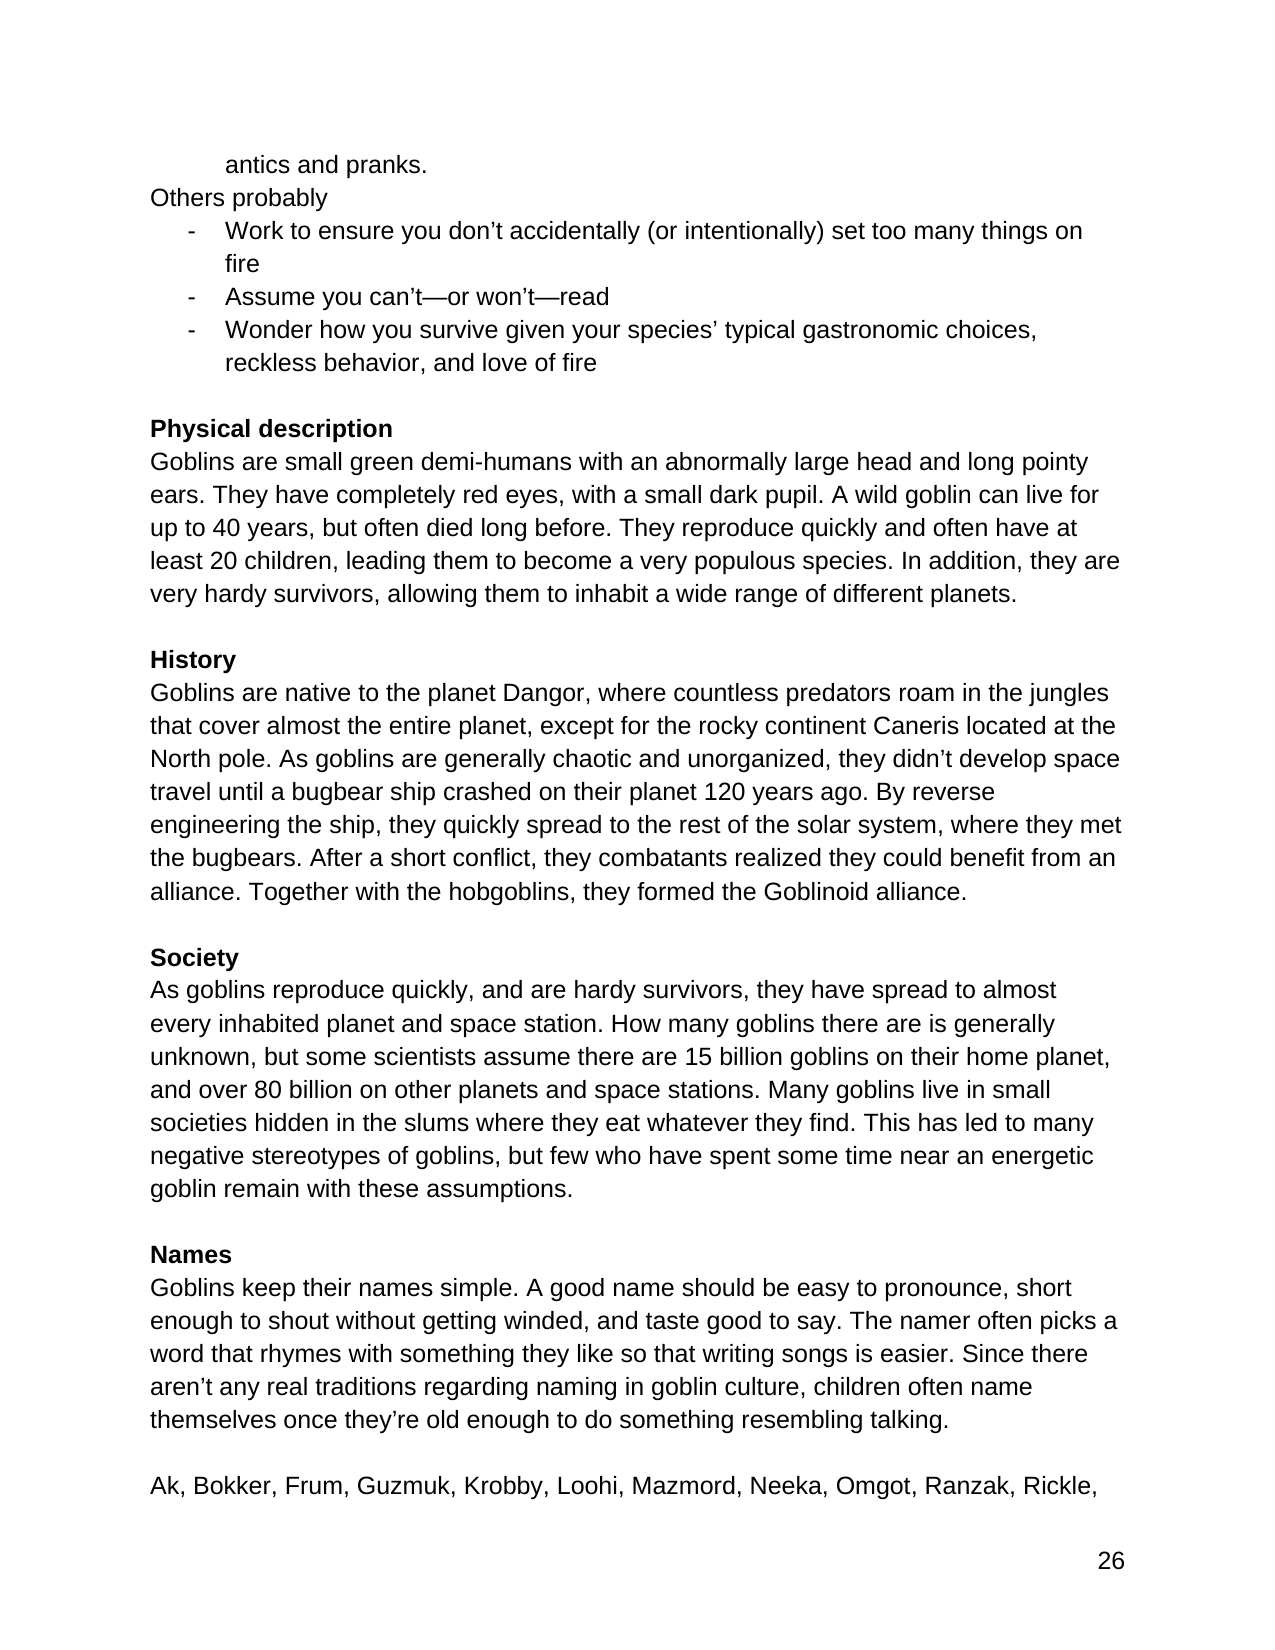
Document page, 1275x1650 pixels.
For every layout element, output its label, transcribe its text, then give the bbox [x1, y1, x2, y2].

text Goblins are native to the planet Dangor, where countless predators roam in the jungles that cover almost the entire planet, except for the rocky continent Caneris located at the North pole. As goblins are generally chaotic and unorganized, they didn’t develop space travel until a bugbear ship crashed on their planet 120 years ago. By reverse engineering the ship, they quickly spread to the rest of the solar system, where they met the bugbears. After a short conflict, they combatants realized they could benefit from an alliance. Together with the hobgoblins, they formed the Goblinoid alliance. [150, 678, 1125, 905]
text Others probably [150, 183, 1125, 212]
text Physical description [150, 414, 1125, 443]
text As goblins reproduce quickly, and are hardy survivors, they have spread to almost every inhabited planet and space station. How many goblins there are is generally unknown, but some scientists assume there are 15 billion goblins on their home planet, and over 80 billion on other planets and space stations. Many goblins live in small societies hidden in the slums where they eat whatever they find. This has led to many negative stereotypes of goblins, but few who have spent some time near an energetic goblin remain with these assumptions. [150, 976, 1125, 1202]
text Society [150, 942, 1125, 971]
text History [150, 645, 1125, 674]
list antics and pranks. [187, 150, 1125, 179]
text Goblins keep their names simple. A good name should be easy to pronounce, short enough to shout without getting winded, and taste good to say. The namer often picks a word that rhymes with something they like so that writing songs is easier. Since there aren’t any real traditions regarding naming in goblin culture, children often name themselves once they’re old enough to do something resembling talking. [150, 1273, 1125, 1433]
list Assume you can’t—or won’t—read [187, 282, 1125, 311]
list Wonder how you survive given your species’ typical gastronomic choices, reckless behavior, and love of fire [187, 315, 1125, 377]
text Names [150, 1240, 1125, 1268]
list Work to ensure you don’t accidentally (or intentionally) set too many things on fire [187, 216, 1125, 278]
text Ak, Bokker, Frum, Guzmuk, Krobby, Loohi, Mazmord, Neeka, Omgot, Ranzak, Rickle, [150, 1471, 1125, 1499]
text Goblins are small green demi-humans with an abnormally large head and long pointy ears. They have completely red eyes, with a small dark pupil. A wild goblin can live for up to 40 years, but often died long before. They reproduce quickly and often have at least 20 children, leading them to become a very populous species. In addition, they are very hardy survivors, allowing them to inhabit a wide range of different planets. [150, 447, 1125, 608]
